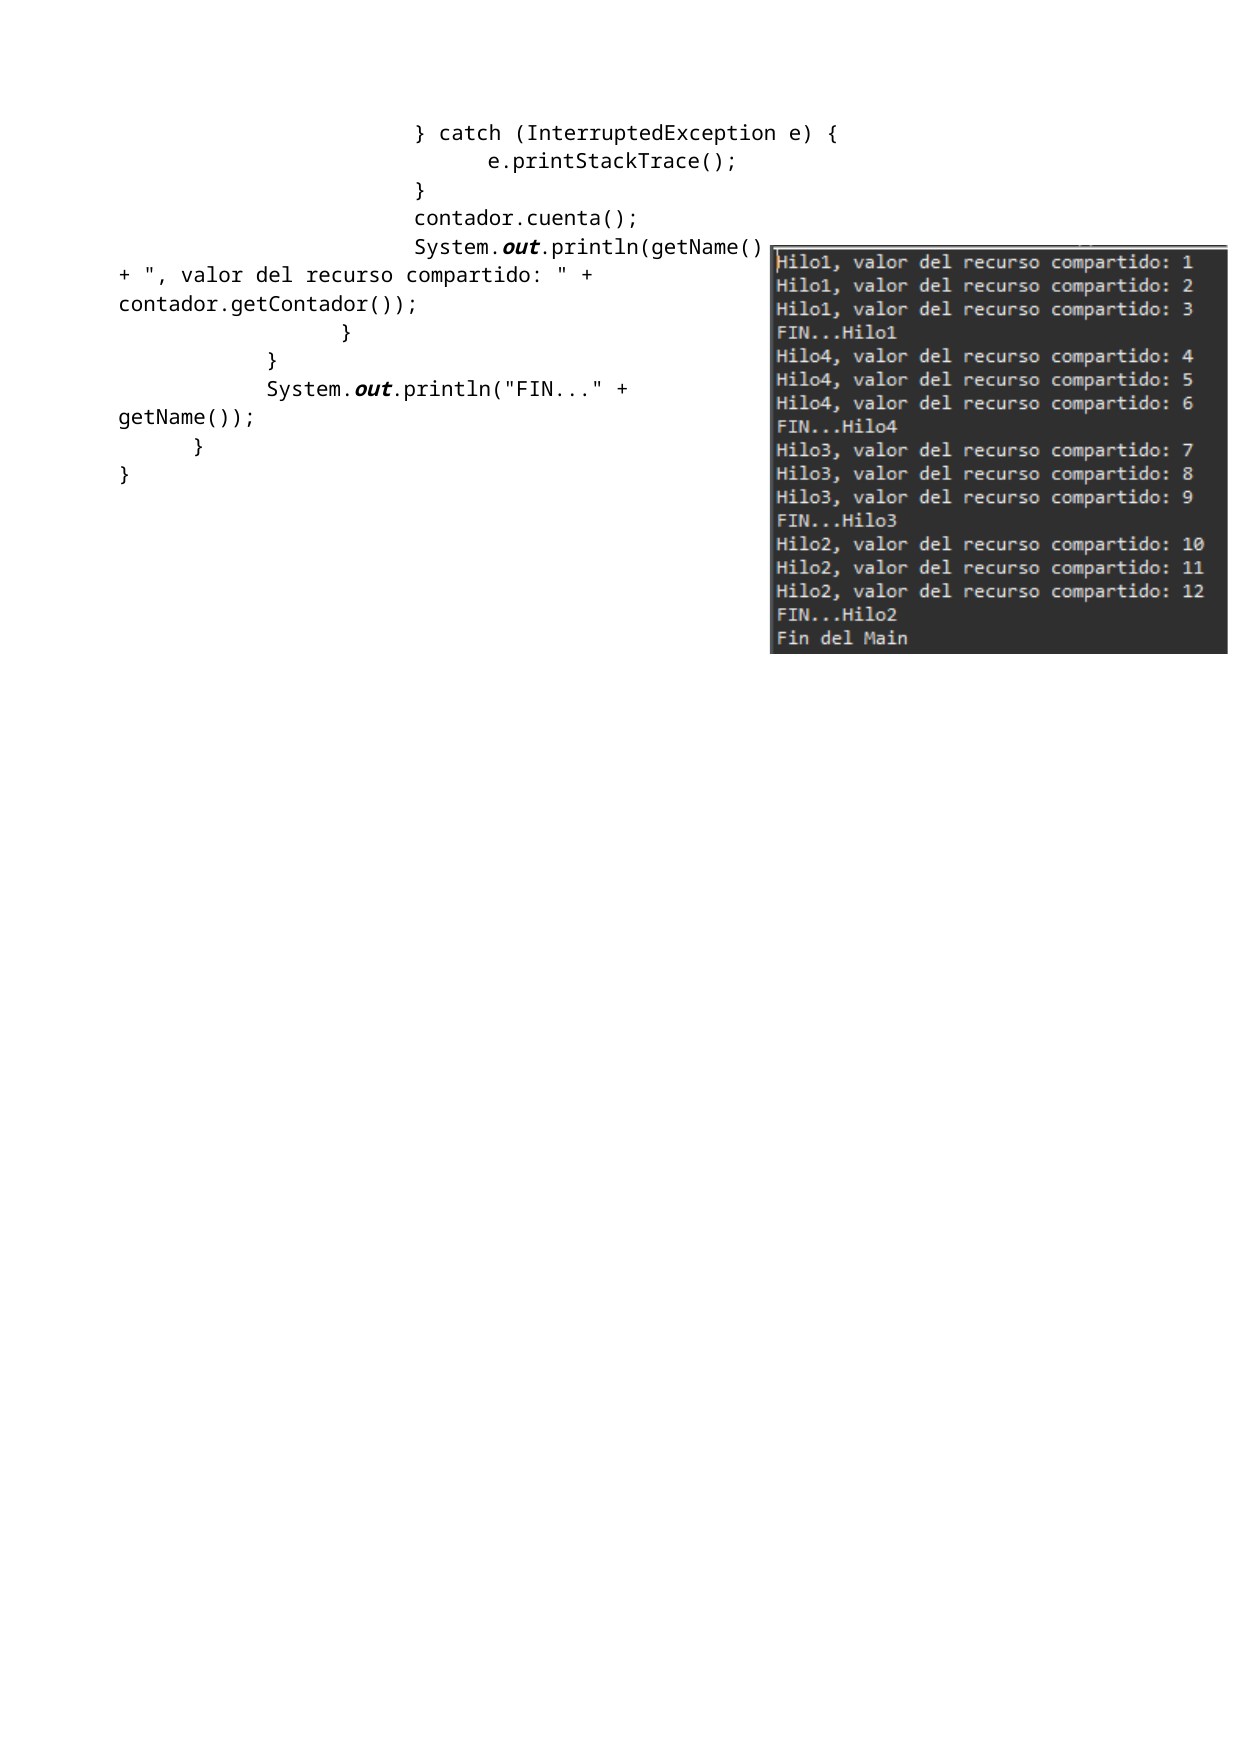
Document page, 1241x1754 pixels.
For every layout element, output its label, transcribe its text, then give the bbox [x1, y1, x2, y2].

text } catch (InterruptedException e) { [118, 118, 1122, 147]
text } [118, 317, 769, 346]
text } [118, 459, 769, 488]
text System.out.println(getName() + ", valor del recurso compartido: " + contador.getContador()); [118, 232, 1122, 317]
text System.out.println("FIN..." + getName()); [118, 374, 769, 431]
text } [118, 175, 1122, 203]
text } [118, 431, 769, 459]
picture [769, 245, 1228, 654]
text } [118, 346, 769, 374]
text e.printStackTrace(); [118, 147, 1122, 175]
text contador.cuenta(); [118, 203, 1122, 232]
